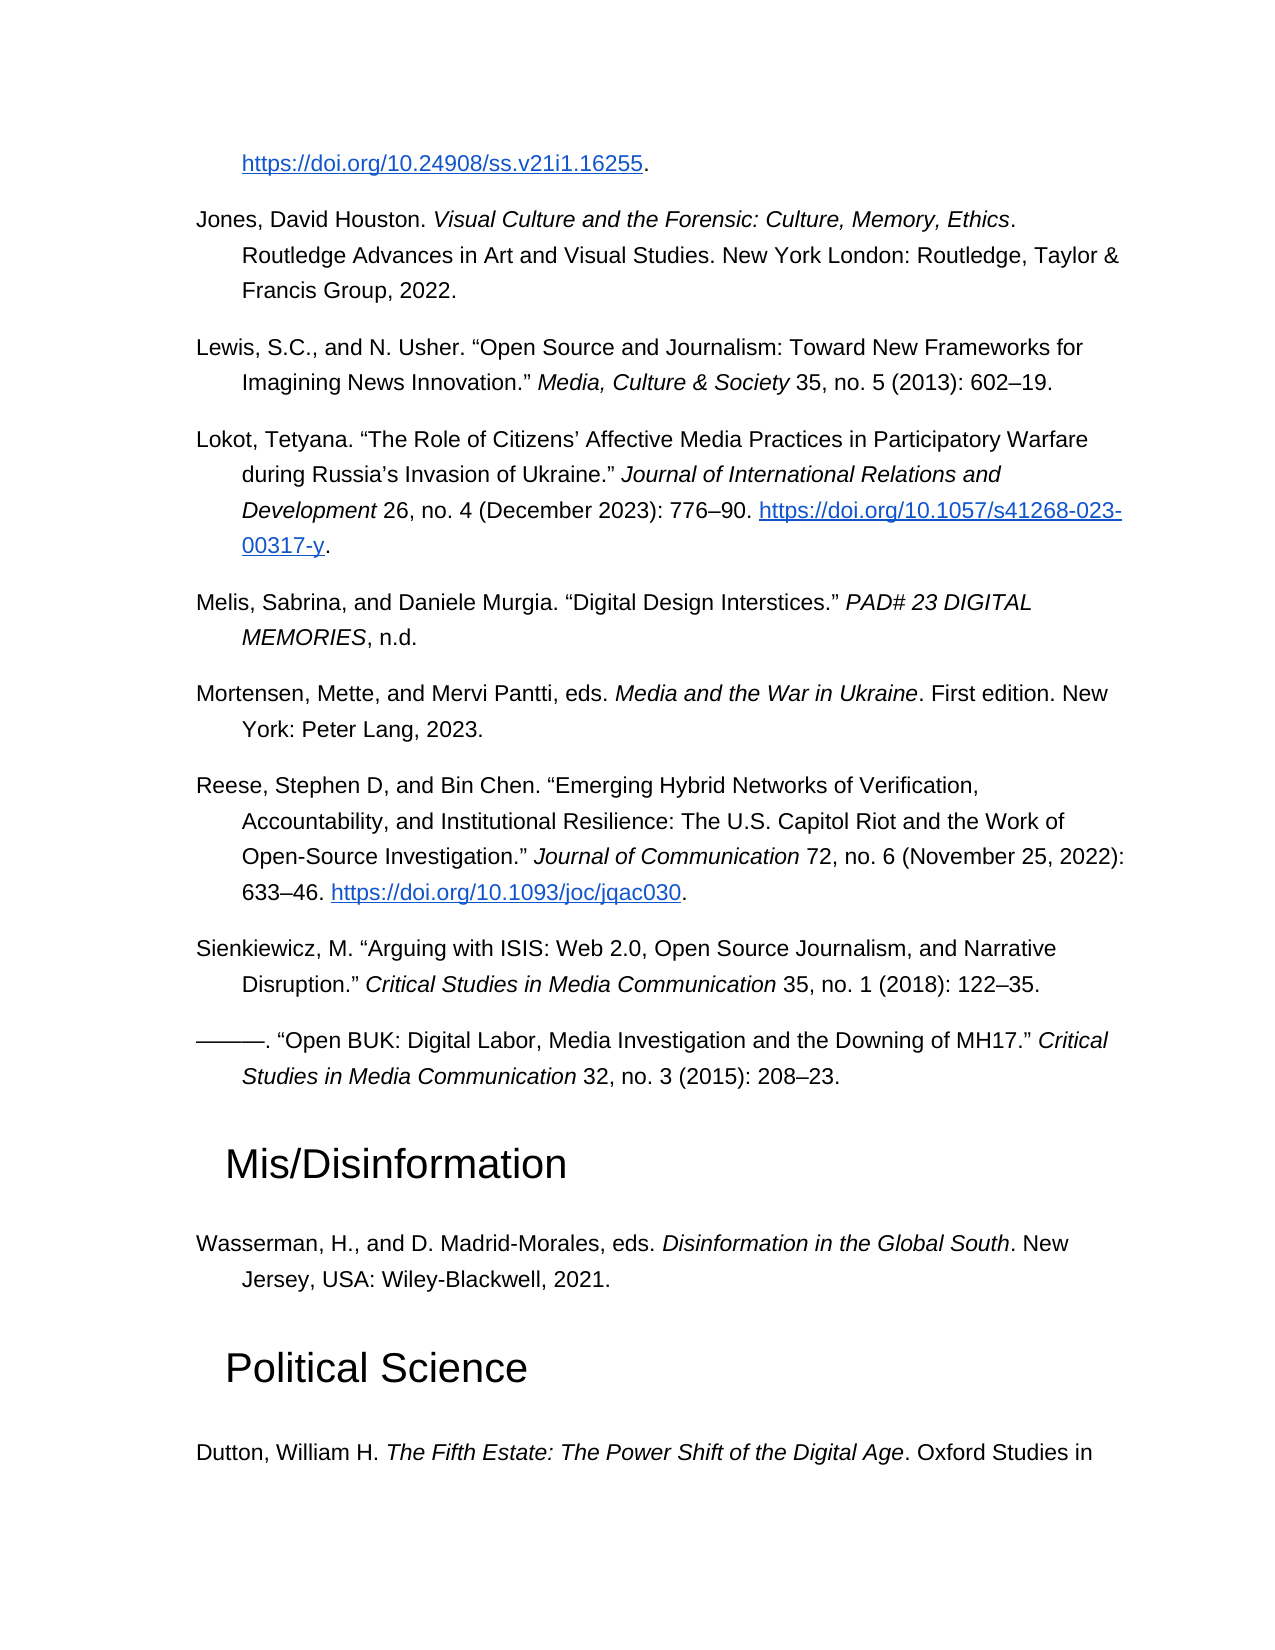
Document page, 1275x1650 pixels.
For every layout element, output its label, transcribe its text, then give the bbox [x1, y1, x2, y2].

text Lokot, Tetyana. “The Role of Citizens’ Affective Media Practices in Participatory Warfare during Russia’s Invasion of Ukraine.” Journal of International Relations and Development 26, no. 4 (December 2023): 776–90. https://doi.org/10.1057/s41268-023-00317-y. [196, 426, 1125, 558]
text ​​Reese, Stephen D, and Bin Chen. “Emerging Hybrid Networks of Verification, Accountability, and Institutional Resilience: The U.S. Capitol Riot and the Work of Open-Source Investigation.” Journal of Communication 72, no. 6 (November 25, 2022): 633–46. https://doi.org/10.1093/joc/jqac030. [196, 772, 1125, 905]
text Melis, Sabrina, and Daniele Murgia. “Digital Design Interstices.” PAD# 23 DIGITAL MEMORIES, n.d. [196, 588, 1125, 650]
text https://doi.org/10.24908/ss.v21i1.16255. [196, 150, 1125, 176]
text Dutton, William H. The Fifth Estate: The Power Shift of the Digital Age. Oxford Studies in [196, 1439, 1125, 1465]
subtitle Mis/Disinformation [225, 1140, 1125, 1188]
subtitle Political Science [225, 1343, 1125, 1391]
text Sienkiewicz, M. “Arguing with ISIS: Web 2.0, Open Source Journalism, and Narrative Disruption.” Critical Studies in Media Communication 35, no. 1 (2018): 122–35. [196, 935, 1125, 997]
text Jones, David Houston. Visual Culture and the Forensic: Culture, Memory, Ethics. Routledge Advances in Art and Visual Studies. New York London: Routledge, Taylor & Francis Group, 2022. [196, 206, 1125, 304]
text Wasserman, H., and D. Madrid-Morales, eds. Disinformation in the Global South. New Jersey, USA: Wiley-Blackwell, 2021. [196, 1230, 1125, 1292]
text ———. “Open BUK: Digital Labor, Media Investigation and the Downing of MH17.” Critical Studies in Media Communication 32, no. 3 (2015): 208–23. [196, 1027, 1125, 1089]
text Mortensen, Mette, and Mervi Pantti, eds. Media and the War in Ukraine. First edition. New York: Peter Lang, 2023. [196, 680, 1125, 742]
text Lewis, S.C., and N. Usher. “Open Source and Journalism: Toward New Frameworks for Imagining News Innovation.” Media, Culture & Society 35, no. 5 (2013): 602–19. [196, 334, 1125, 396]
